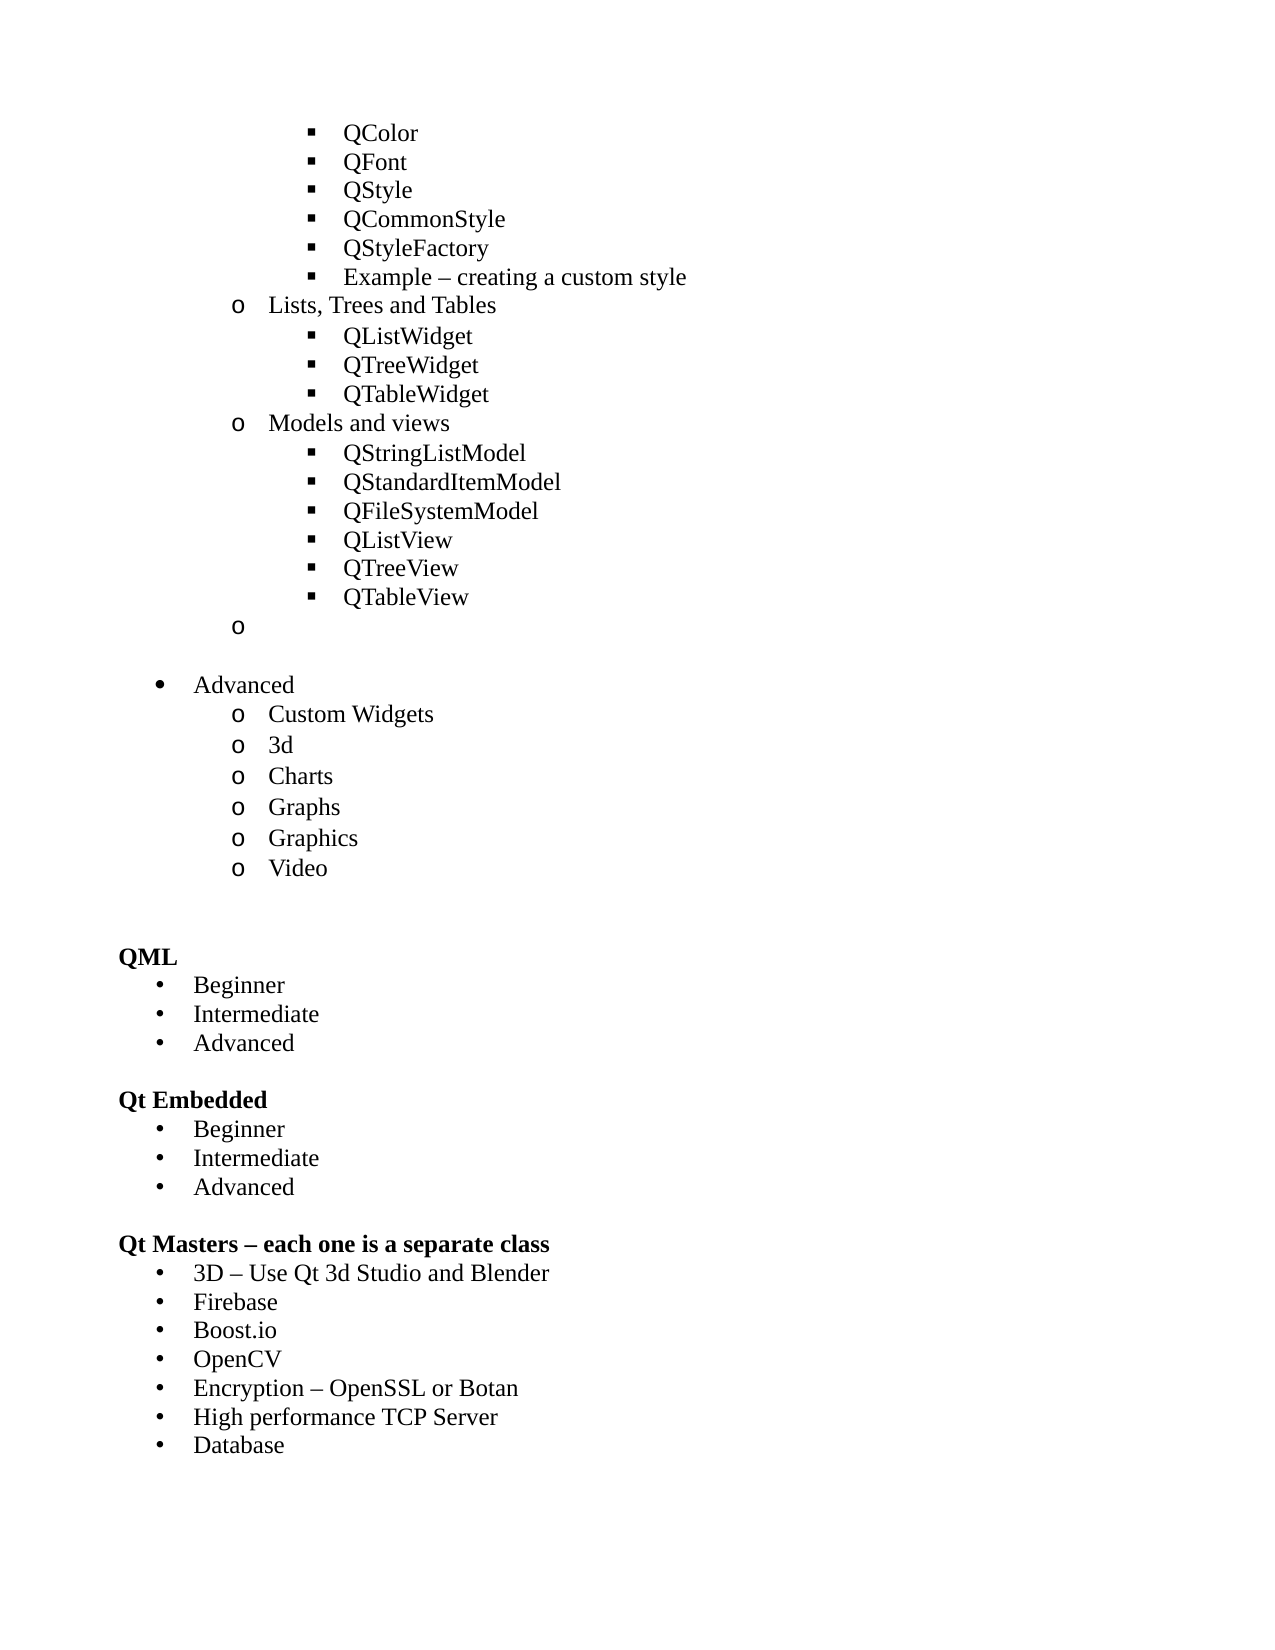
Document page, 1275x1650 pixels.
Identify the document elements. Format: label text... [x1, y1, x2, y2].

list Models and views [231, 408, 1157, 438]
list QColor [306, 118, 1157, 147]
list QTableView [306, 582, 1157, 611]
list Advanced [156, 671, 1157, 699]
list Example – creating a custom style [306, 262, 1157, 291]
list OpenCV [156, 1344, 1157, 1373]
list QListView [306, 525, 1157, 553]
list QTreeWidget [306, 350, 1157, 379]
list 3d [231, 730, 1157, 761]
list Intermediate [156, 999, 1157, 1028]
list Beginner [156, 971, 1157, 999]
list QTreeView [306, 553, 1157, 582]
list QStringListModel [306, 438, 1157, 467]
list Encryption – OpenSSL or Botan [156, 1373, 1157, 1402]
list Boost.io [156, 1316, 1157, 1344]
list QListWidget [306, 321, 1157, 350]
list Lists, Trees and Tables [231, 291, 1157, 321]
list Advanced [156, 1028, 1157, 1057]
list QFileSystemModel [306, 496, 1157, 525]
list Database [156, 1431, 1157, 1459]
list Custom Widgets [231, 699, 1157, 730]
list Advanced [156, 1172, 1157, 1201]
list Video [231, 853, 1157, 884]
list Firebase [156, 1287, 1157, 1316]
list Charts [231, 761, 1157, 792]
list QTableWidget [306, 379, 1157, 408]
list QFont [306, 147, 1157, 176]
list QStandardItemModel [306, 467, 1157, 496]
list High performance TCP Server [156, 1402, 1157, 1431]
text Qt Embedded [118, 1086, 1157, 1114]
list Graphs [231, 792, 1157, 823]
text QML [118, 942, 1157, 971]
list Beginner [156, 1114, 1157, 1143]
list Intermediate [156, 1143, 1157, 1172]
list QStyleFactory [306, 233, 1157, 262]
list 3D – Use Qt 3d Studio and Blender [156, 1258, 1157, 1287]
text Qt Masters – each one is a separate class [118, 1229, 1157, 1258]
list QCommonStyle [306, 204, 1157, 233]
list QStyle [306, 176, 1157, 204]
list Graphics [231, 823, 1157, 853]
